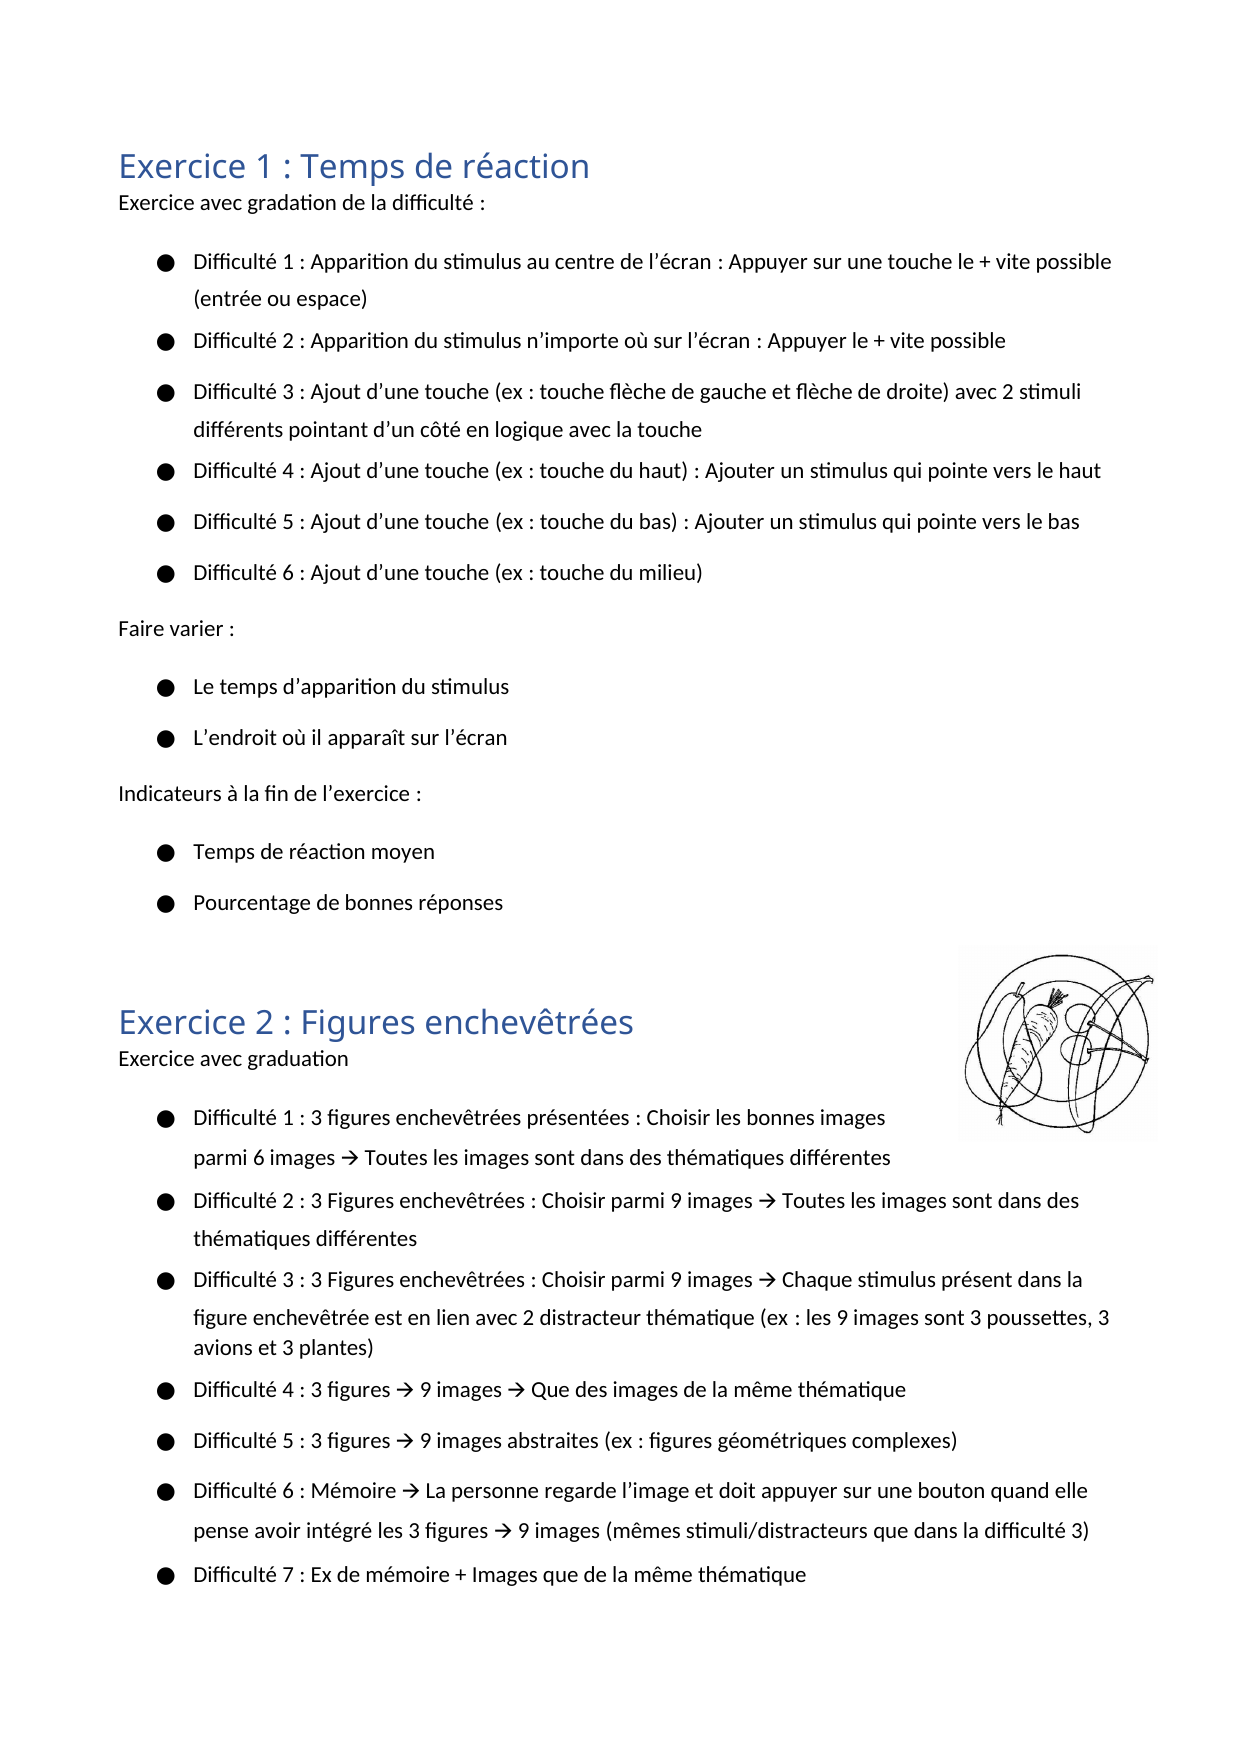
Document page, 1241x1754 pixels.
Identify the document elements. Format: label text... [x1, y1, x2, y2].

text Exercice avec graduation [118, 1044, 957, 1072]
text Exercice avec gradation de la difficulté : [118, 188, 1122, 217]
list Le temps d’apparition du stimulus [156, 661, 1122, 708]
list Difficulté 3 : 3 Figures enchevêtrées : Choisir parmi 9 images 🡪 Chaque stimulus présent dans la figure enchevêtrée est en lien avec 2 distracteur thématique (ex : les 9 images sont 3 poussettes, 3 avions et 3 plantes) [156, 1254, 1122, 1361]
list Difficulté 1 : 3 figures enchevêtrées présentées : Choisir les bonnes images parmi 6 images 🡪 Toutes les images sont dans des thématiques différentes [156, 1091, 1122, 1172]
list Difficulté 3 : Ajout d’une touche (ex : touche flèche de gauche et flèche de droite) avec 2 stimuli différents pointant d’un côté en logique avec la touche [156, 366, 1122, 443]
list Difficulté 4 : 3 figures 🡪 9 images 🡪 Que des images de la même thématique [156, 1363, 1122, 1410]
list Pourcentage de bonnes réponses [156, 876, 1122, 923]
list Difficulté 1 : Apparition du stimulus au centre de l’écran : Appuyer sur une touche le + vite possible (entrée ou espace) [156, 235, 1122, 313]
text Indicateurs à la fin de l’exercice : [118, 779, 1122, 807]
list L’endroit où il apparaît sur l’écran [156, 711, 1122, 758]
list Difficulté 7 : Ex de mémoire + Images que de la même thématique [156, 1548, 1122, 1595]
list Difficulté 2 : Apparition du stimulus n’importe où sur l’écran : Appuyer le + vite possible [156, 315, 1122, 362]
subtitle Exercice 2 : Figures enchevêtrées [118, 999, 957, 1044]
list Difficulté 5 : 3 figures 🡪 9 images abstraites (ex : figures géométriques complexes) [156, 1414, 1122, 1461]
list Difficulté 6 : Ajout d’une touche (ex : touche du milieu) [156, 546, 1122, 593]
list Temps de réaction moyen [156, 826, 1122, 873]
list Difficulté 4 : Ajout d’une touche (ex : touche du haut) : Ajouter un stimulus qui pointe vers le haut [156, 445, 1122, 492]
list Difficulté 2 : 3 Figures enchevêtrées : Choisir parmi 9 images 🡪 Toutes les images sont dans des thématiques différentes [156, 1174, 1122, 1252]
text Faire varier : [118, 614, 1122, 642]
list Difficulté 6 : Mémoire 🡪 La personne regarde l’image et doit appuyer sur une bouton quand elle pense avoir intégré les 3 figures 🡪 9 images (mêmes stimuli/distracteurs que dans la difficulté 3) [156, 1465, 1122, 1546]
picture [957, 945, 1159, 1142]
list Difficulté 5 : Ajout d’une touche (ex : touche du bas) : Ajouter un stimulus qui pointe vers le bas [156, 496, 1122, 543]
subtitle Exercice 1 : Temps de réaction [118, 143, 1122, 188]
